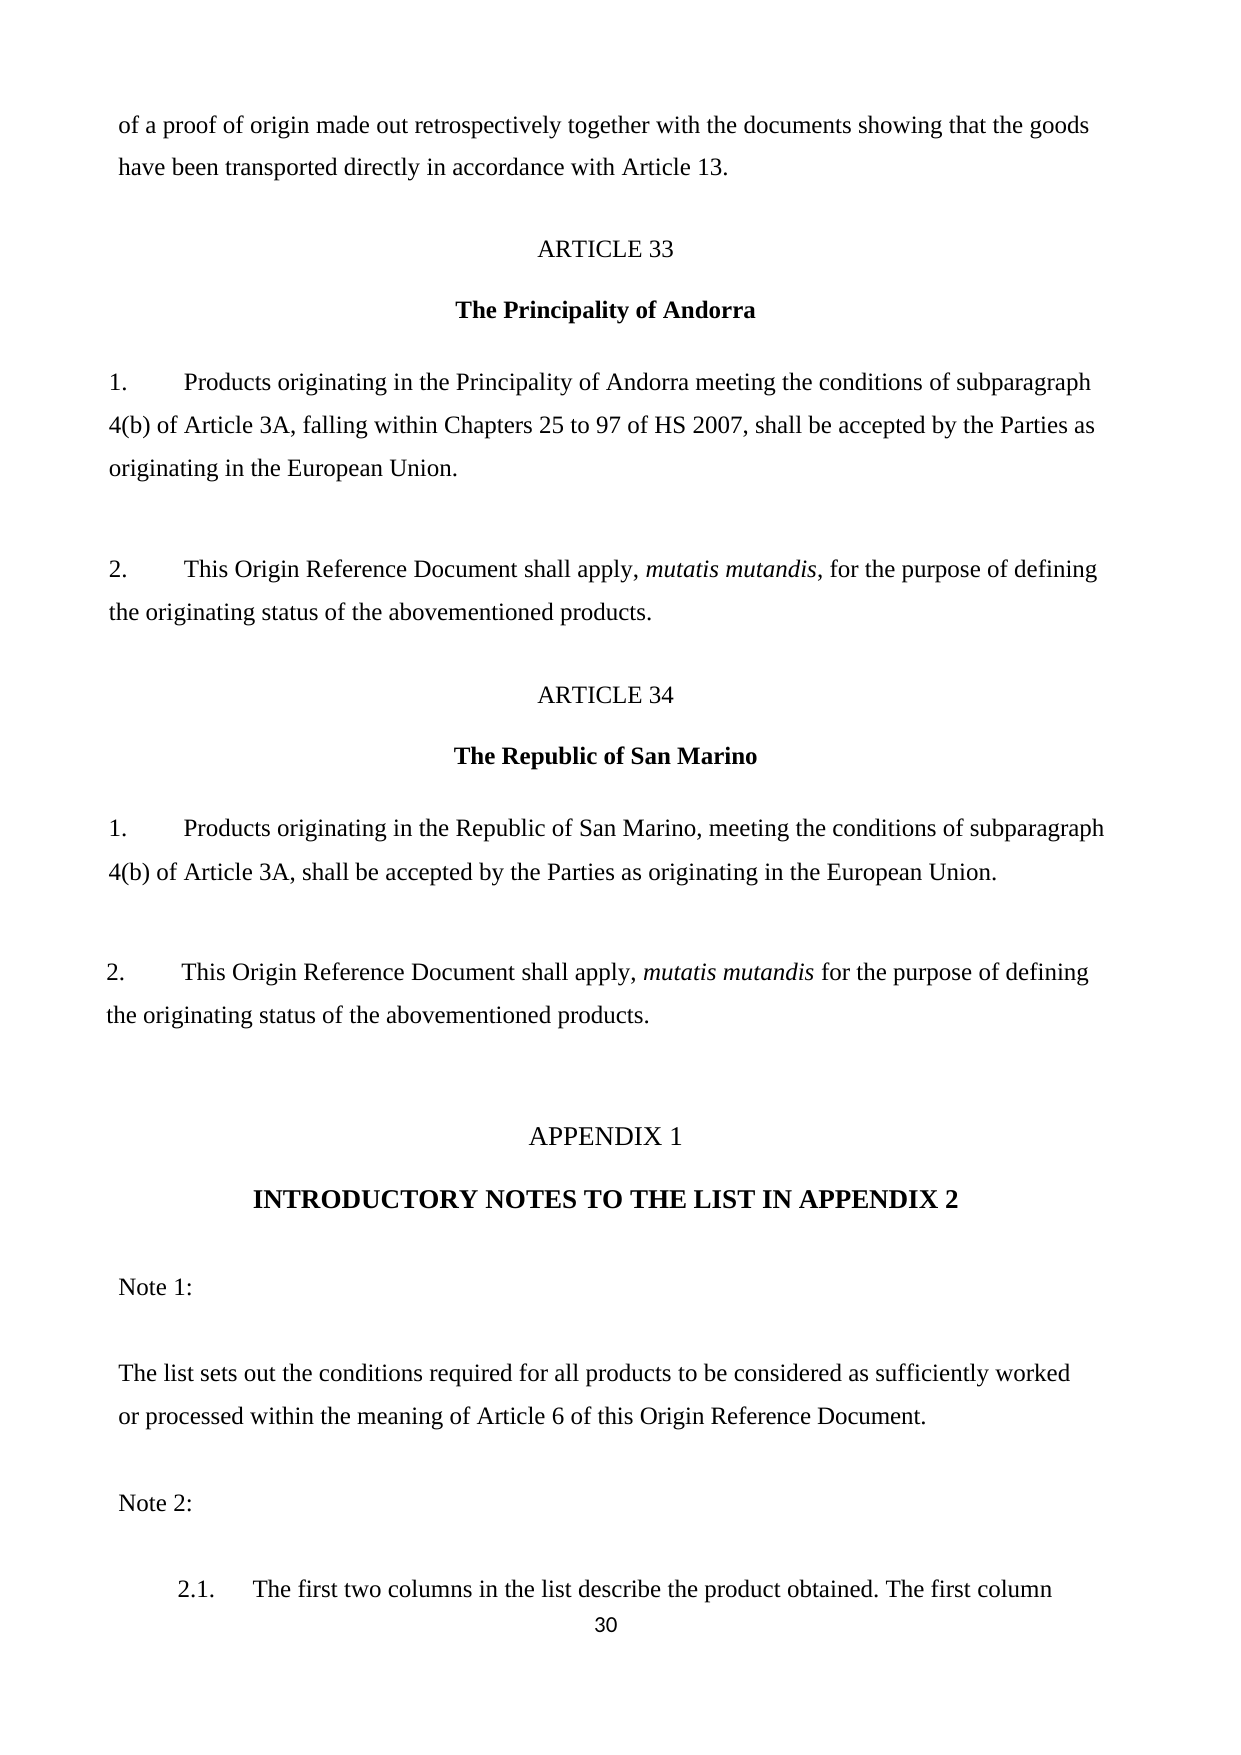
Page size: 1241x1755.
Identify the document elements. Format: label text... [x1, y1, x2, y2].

subtitle ARTICLE 33 [106, 234, 1105, 263]
text 1. Products originating in the Republic of San Marino, meeting the conditions of subparagraph 4(b) of Article 3A, shall be accepted by the Parties as originating in the European Union. [108, 813, 1105, 885]
text of a proof of origin made out retrospectively together with the documents showing that the goods have been transported directly in accordance with Article 13. [118, 110, 1094, 181]
text Note 1: [118, 1272, 1105, 1301]
list The first two columns in the list describe the product obtained. The first column [177, 1574, 1094, 1603]
text Note 2: [118, 1488, 1105, 1517]
text The list sets out the conditions required for all products to be considered as sufficiently worked or processed within the meaning of Article 6 of this Origin Reference Document. [118, 1358, 1087, 1430]
subtitle ARTICLE 34 [106, 681, 1105, 709]
subtitle The Republic of San Marino [106, 741, 1105, 770]
text 2. This Origin Reference Document shall apply, mutatis mutandis, for the purpose of defining the originating status of the abovementioned products. [109, 554, 1105, 626]
subtitle INTRODUCTORY NOTES TO THE LIST IN APPENDIX 2 [106, 1183, 1105, 1214]
text 2. This Origin Reference Document shall apply, mutatis mutandis for the purpose of defining the originating status of the abovementioned products. [106, 957, 1105, 1029]
text 1. Products originating in the Principality of Andorra meeting the conditions of subparagraph 4(b) of Article 3A, falling within Chapters 25 to 97 of HS 2007, shall be accepted by the Parties as originating in the European Union. [109, 367, 1105, 482]
subtitle The Principality of Andorra [106, 295, 1105, 324]
subtitle APPENDIX 1 [106, 1120, 1105, 1151]
